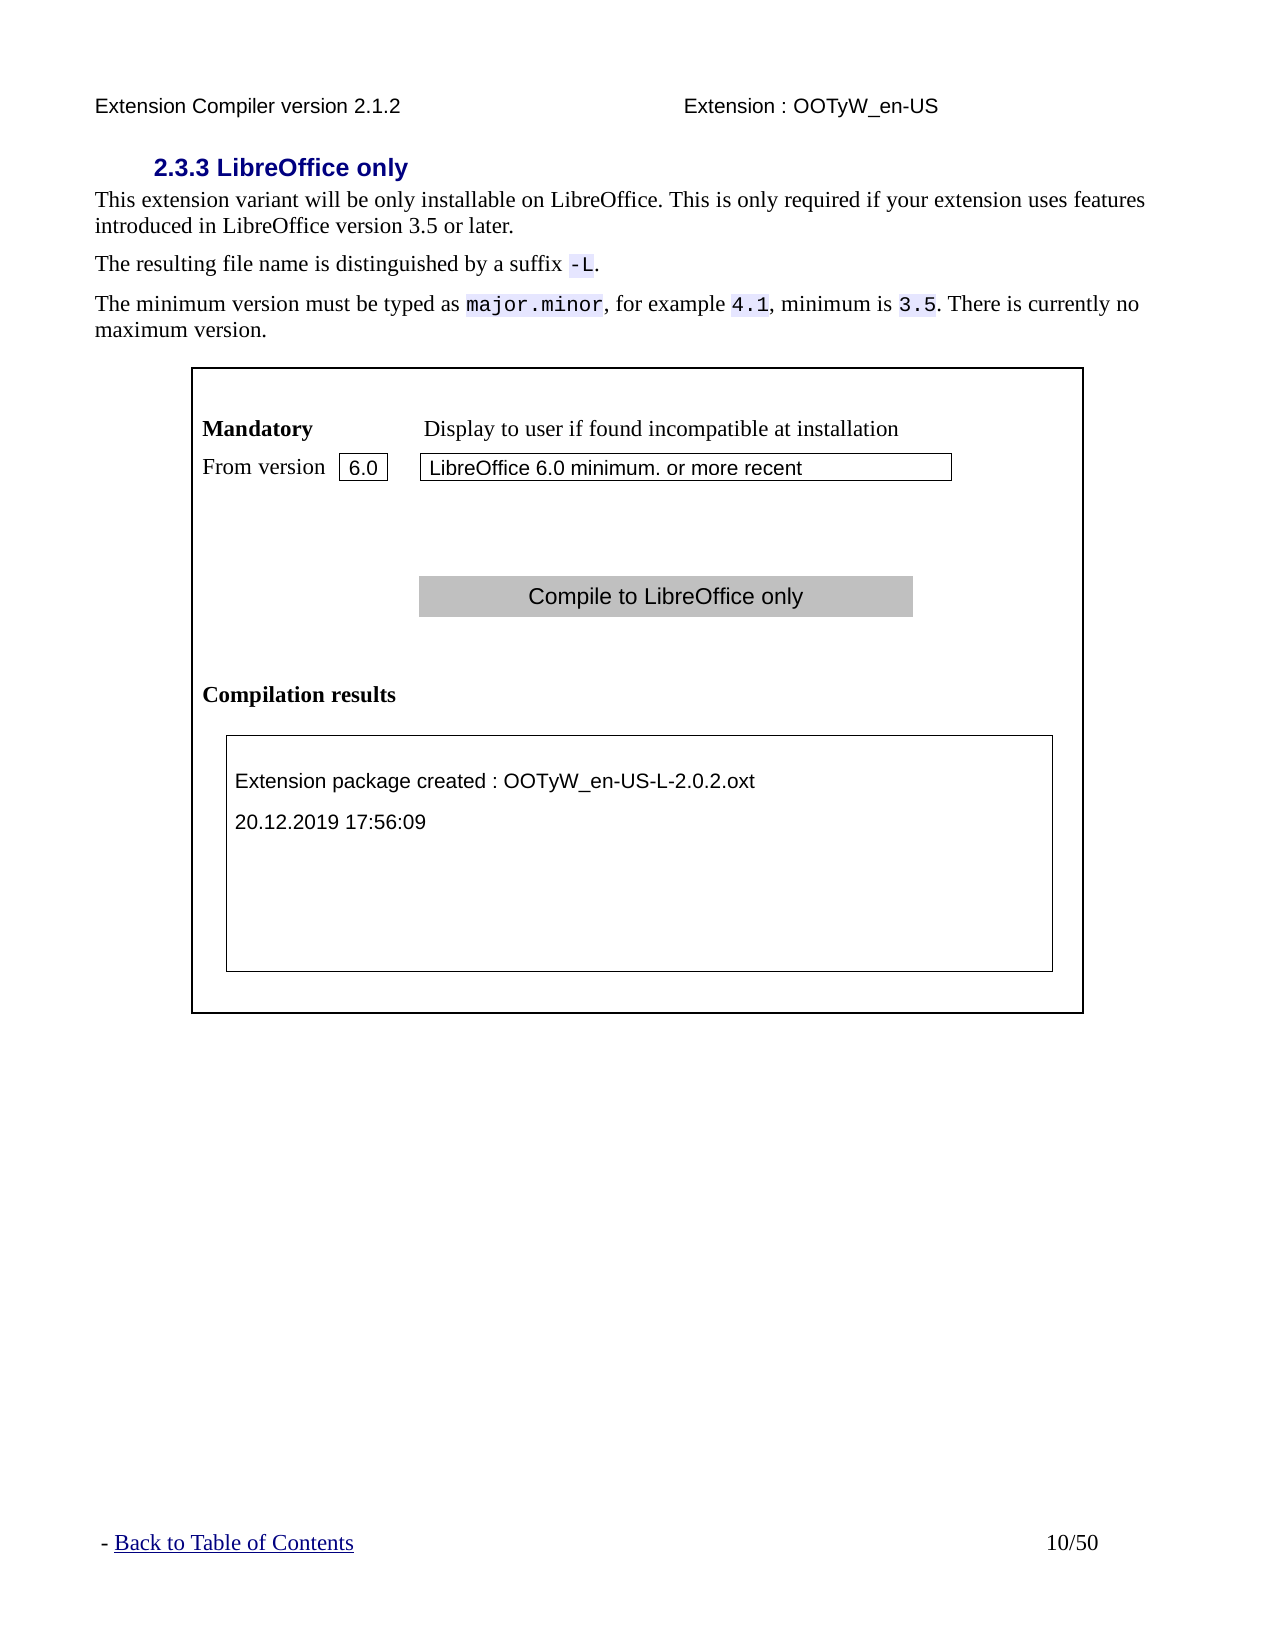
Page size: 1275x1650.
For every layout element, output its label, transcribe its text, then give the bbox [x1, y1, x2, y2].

text The resulting file name is distinguished by a suffix -L. [94, 251, 1181, 278]
text Mandatory Display to user if found incompatible at installation [202, 416, 1073, 442]
text From version [202, 454, 339, 480]
text [952, 454, 1073, 480]
subtitle LibreOffice only [153, 153, 1181, 181]
text The minimum version must be typed as major.minor, for example 4.1, minimum is 3.5. There is currently no maximum version. [94, 290, 1181, 343]
text This extension variant will be only installable on LibreOffice. This is only required if your extension uses features introduced in LibreOffice version 3.5 or later. [94, 187, 1181, 238]
text Compilation results [202, 682, 1073, 708]
text [388, 454, 420, 480]
